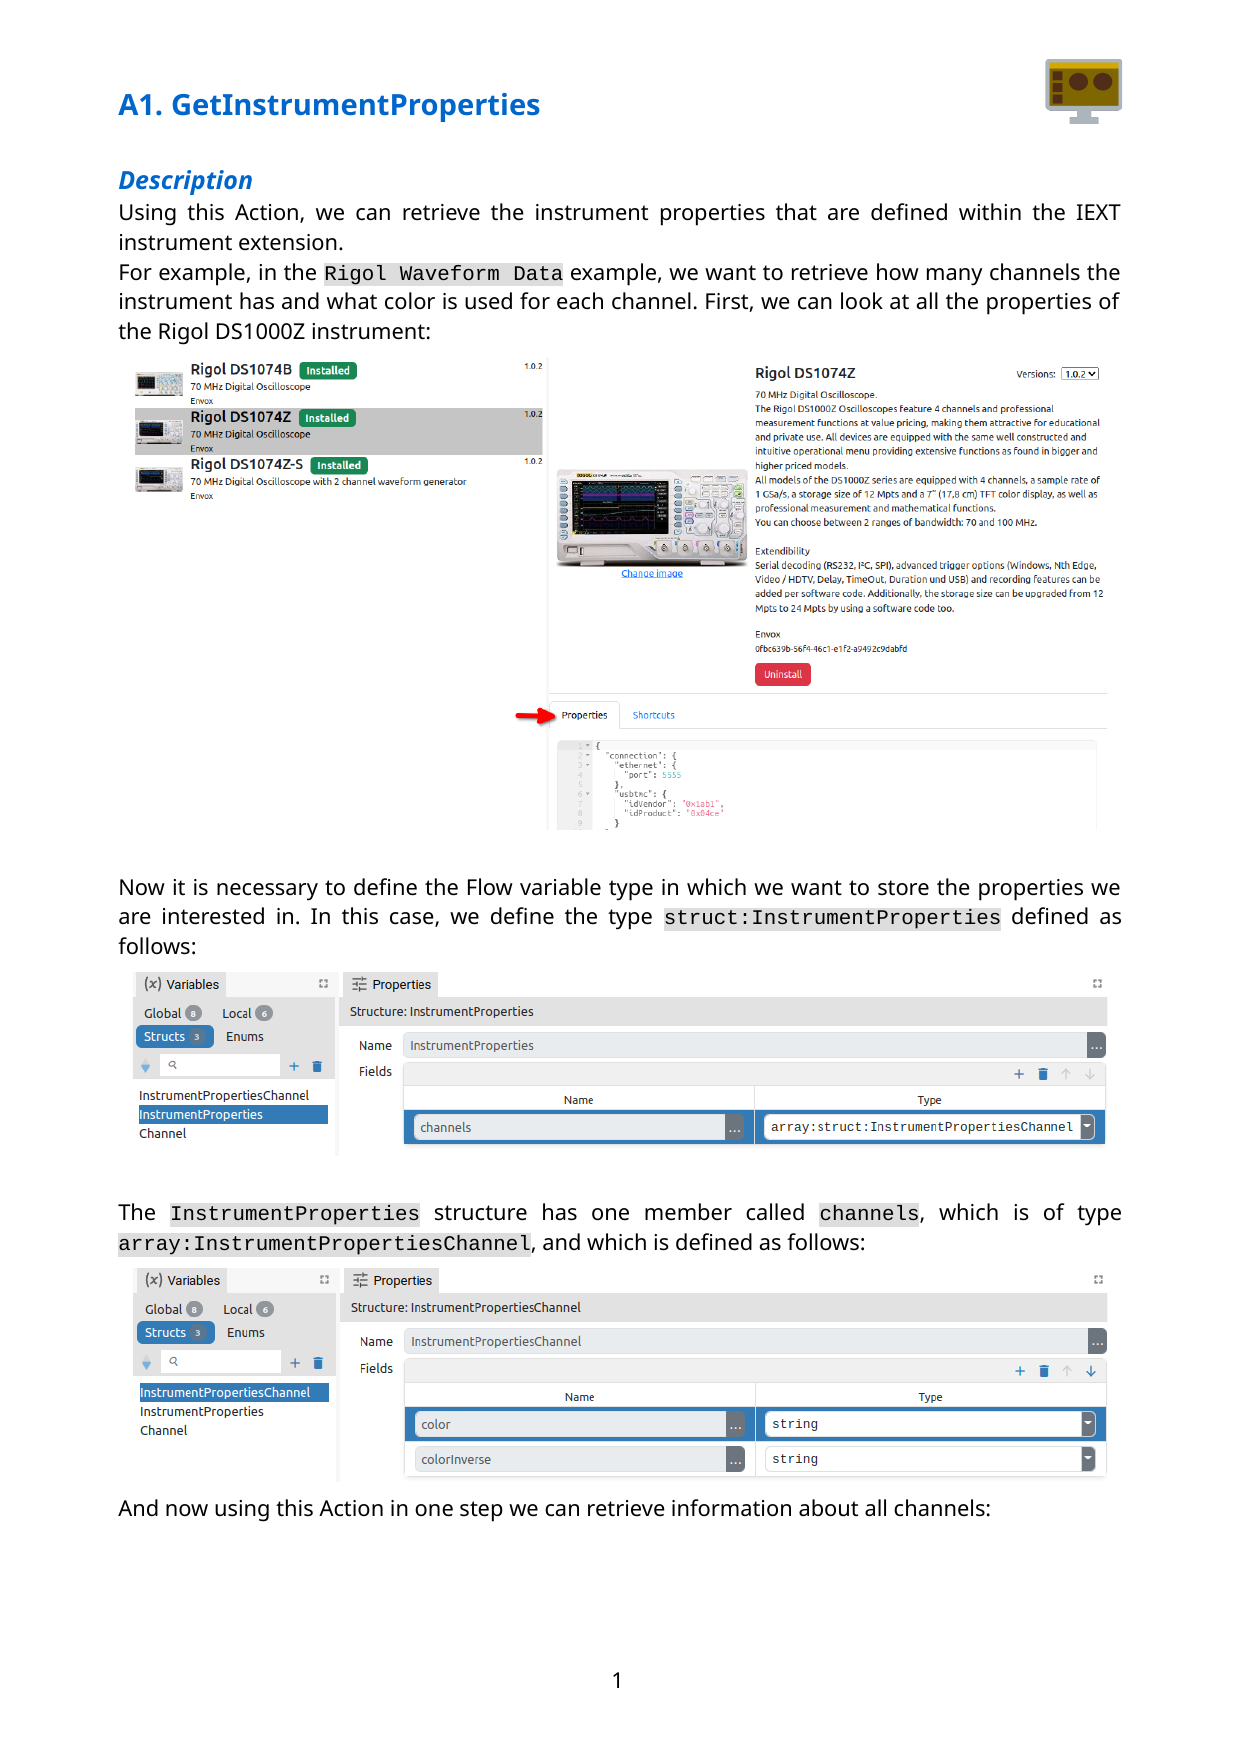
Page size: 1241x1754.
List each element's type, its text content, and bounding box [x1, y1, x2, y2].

picture [132, 1268, 1108, 1482]
text Now it is necessary to define the Flow variable type in which we want to store the properties we are interested in. In this case, we define the type struct:InstrumentProperties defined as follows: [118, 872, 1122, 961]
subtitle Description [118, 163, 1122, 197]
text For example, in the Rigol Waveform Data example, we want to retrieve how many channels the instrument has and what color is used for each channel. First, we can look at all the properties of the Rigol DS1000Z instrument: [118, 256, 1122, 346]
picture [132, 972, 1108, 1156]
text And now using this Action in one step we can retrieve information about all channels: [118, 1347, 1122, 1523]
subtitle GetInstrumentProperties [118, 84, 1045, 124]
picture [1045, 59, 1123, 124]
text Using this Action, we can retrieve the instrument properties that are defined within the IEXT instrument extension. [118, 197, 1122, 256]
text The InstrumentProperties structure has one member called channels, which is of type array:InstrumentPropertiesChannel, and which is defined as follows: [118, 1197, 1122, 1257]
picture [132, 357, 1108, 830]
